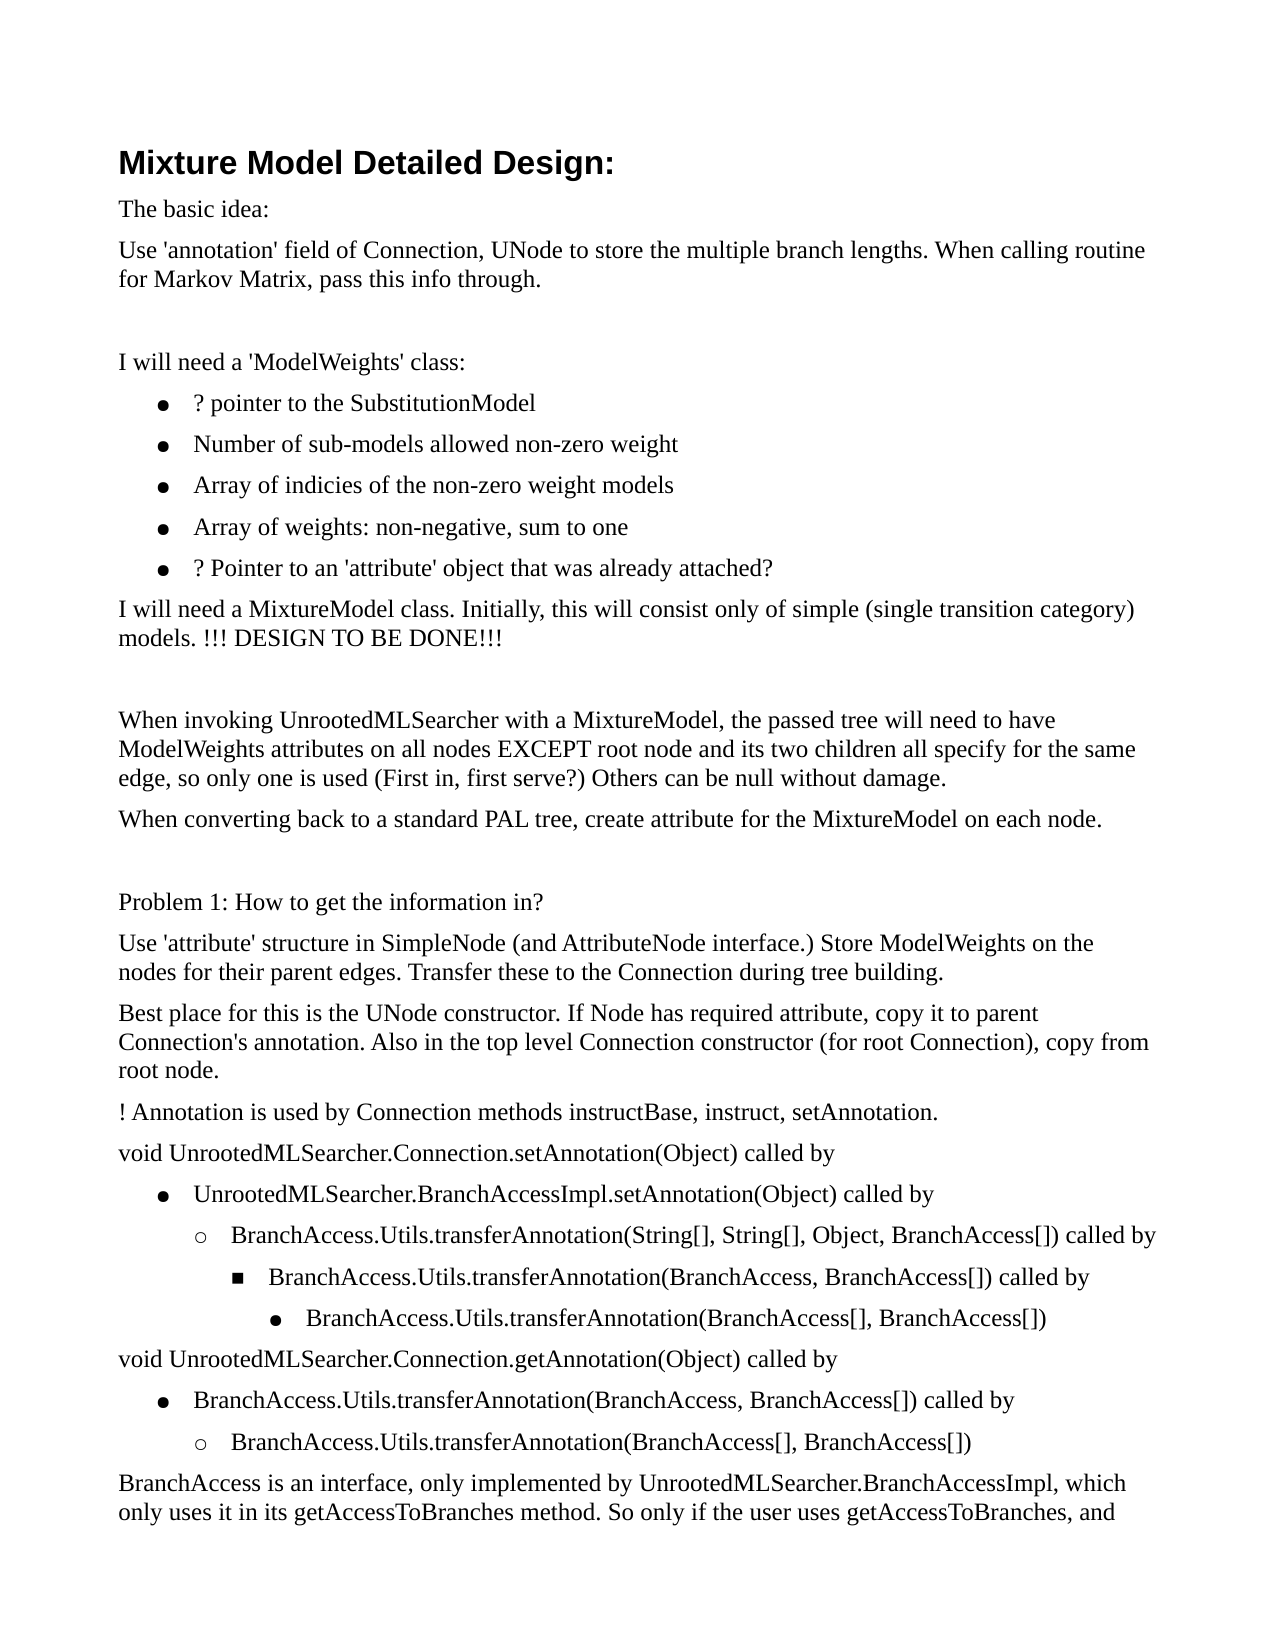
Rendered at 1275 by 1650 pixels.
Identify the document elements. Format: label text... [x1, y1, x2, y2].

text ! Annotation is used by Connection methods instructBase, instruct, setAnnotation. [118, 1097, 1157, 1126]
list BranchAccess.Utils.transferAnnotation(BranchAccess, BranchAccess[]) called by [156, 1386, 1157, 1414]
text void UnrootedMLSearcher.Connection.setAnnotation(Object) called by [118, 1138, 1157, 1167]
list Array of weights: non-negative, sum to one [156, 512, 1157, 541]
text When invoking UnrootedMLSearcher with a MixtureModel, the passed tree will need to have ModelWeights attributes on all nodes EXCEPT root node and its two children all specify for the same edge, so only one is used (First in, first serve?) Others can be null without damage. [118, 706, 1157, 792]
text Best place for this is the UNode constructor. If Node has required attribute, copy it to parent Connection's annotation. Also in the top level Connection constructor (for root Connection), copy from root node. [118, 998, 1157, 1084]
text Use 'attribute' structure in SimpleNode (and AttributeNode interface.) Store ModelWeights on the nodes for their parent edges. Transfer these to the Connection during tree building. [118, 928, 1157, 986]
list Number of sub-models allowed non-zero weight [156, 429, 1157, 458]
list ? Pointer to an 'attribute' object that was already attached? [156, 553, 1157, 582]
text When converting back to a standard PAL tree, create attribute for the MixtureModel on each node. [118, 804, 1157, 833]
text Use 'annotation' field of Connection, UNode to store the multiple branch lengths. When calling routine for Markov Matrix, pass this info through. [118, 236, 1157, 293]
list Array of indicies of the non-zero weight models [156, 471, 1157, 499]
text I will need a MixtureModel class. Initially, this will consist only of simple (single transition category) models. !!! DESIGN TO BE DONE!!! [118, 594, 1157, 652]
list BranchAccess.Utils.transferAnnotation(BranchAccess[], BranchAccess[]) [268, 1303, 1157, 1332]
list UnrootedMLSearcher.BranchAccessImpl.setAnnotation(Object) called by [156, 1179, 1157, 1208]
text BranchAccess is an interface, only implemented by UnrootedMLSearcher.BranchAccessImpl, which only uses it in its getAccessToBranches method. So only if the user uses getAccessToBranches, and [118, 1468, 1157, 1526]
list BranchAccess.Utils.transferAnnotation(BranchAccess, BranchAccess[]) called by [231, 1262, 1157, 1291]
text Problem 1: How to get the information in? [118, 887, 1157, 916]
subtitle Mixture Model Detailed Design: [118, 143, 1157, 182]
text void UnrootedMLSearcher.Connection.getAnnotation(Object) called by [118, 1344, 1157, 1373]
text The basic idea: [118, 194, 1157, 223]
list ? pointer to the SubstitutionModel [156, 388, 1157, 417]
list BranchAccess.Utils.transferAnnotation(String[], String[], Object, BranchAccess[]) called by [193, 1221, 1157, 1249]
text I will need a 'ModelWeights' class: [118, 347, 1157, 376]
list BranchAccess.Utils.transferAnnotation(BranchAccess[], BranchAccess[]) [193, 1427, 1157, 1456]
